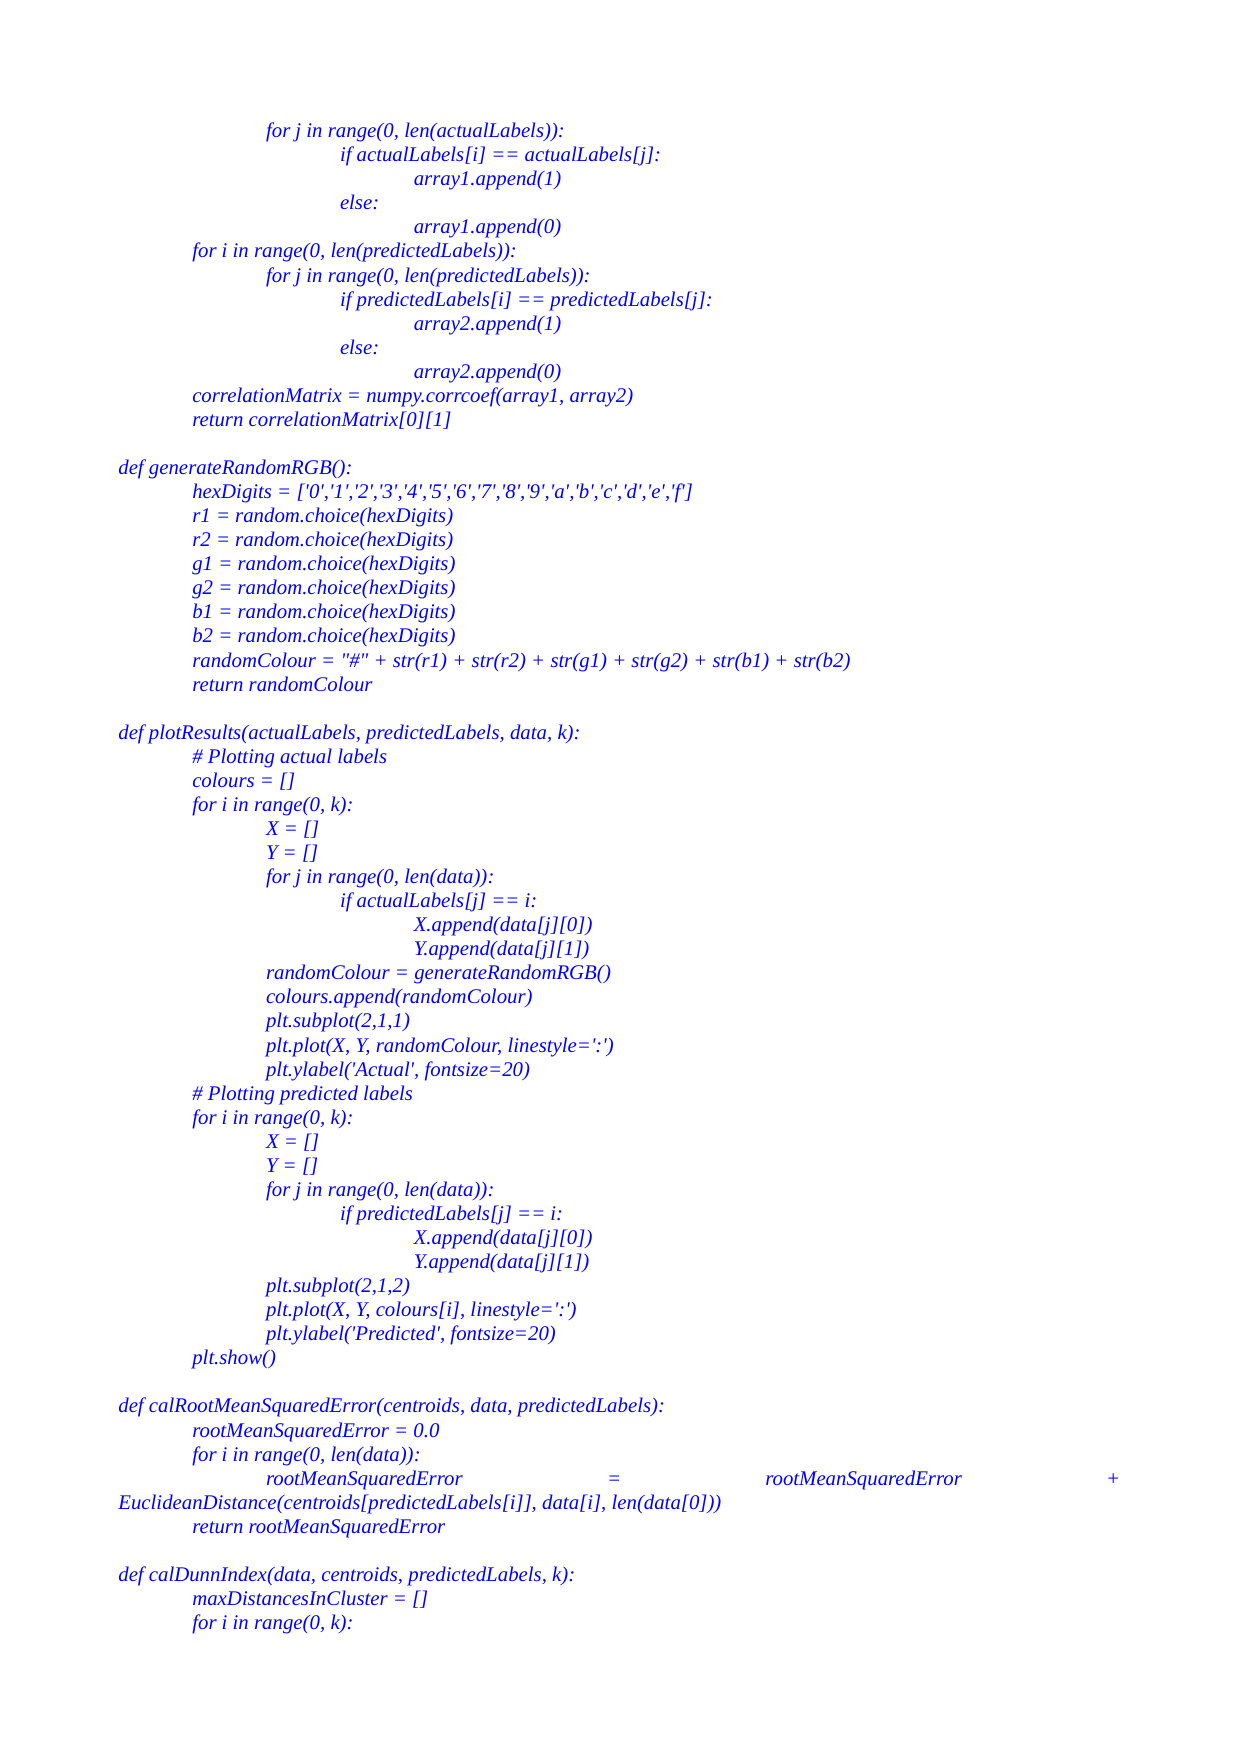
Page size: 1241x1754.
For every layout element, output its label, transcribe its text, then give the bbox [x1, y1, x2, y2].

text return randomColour [118, 672, 1122, 696]
text hexDigits = ['0','1','2','3','4','5','6','7','8','9','a','b','c','d','e','f'] [118, 479, 1122, 503]
text else: [118, 335, 1122, 359]
text array2.append(1) [118, 311, 1122, 335]
text Y.append(data[j][1]) [118, 936, 1122, 960]
text for i in range(0, k): [118, 1610, 1122, 1634]
text else: [118, 190, 1122, 214]
text def calDunnIndex(data, centroids, predictedLabels, k): [118, 1562, 1122, 1586]
text plt.plot(X, Y, colours[i], linestyle=':') [118, 1297, 1122, 1321]
text g1 = random.choice(hexDigits) [118, 551, 1122, 575]
text rootMeanSquaredError = rootMeanSquaredError + EuclideanDistance(centroids[predictedLabels[i]], data[i], len(data[0])) [118, 1466, 1122, 1514]
text Y.append(data[j][1]) [118, 1249, 1122, 1273]
text for j in range(0, len(data)): [118, 1177, 1122, 1201]
text g2 = random.choice(hexDigits) [118, 575, 1122, 599]
text if actualLabels[j] == i: [118, 888, 1122, 912]
text for i in range(0, k): [118, 1105, 1122, 1129]
text if predictedLabels[i] == predictedLabels[j]: [118, 287, 1122, 311]
text array2.append(0) [118, 359, 1122, 383]
text plt.subplot(2,1,1) [118, 1008, 1122, 1032]
text randomColour = generateRandomRGB() [118, 960, 1122, 984]
text Y = [] [118, 1153, 1122, 1177]
text rootMeanSquaredError = 0.0 [118, 1417, 1122, 1442]
text X = [] [118, 1129, 1122, 1153]
text colours.append(randomColour) [118, 984, 1122, 1008]
text if actualLabels[i] == actualLabels[j]: [118, 142, 1122, 166]
text for j in range(0, len(data)): [118, 864, 1122, 888]
text return rootMeanSquaredError [118, 1514, 1122, 1538]
text X.append(data[j][0]) [118, 1225, 1122, 1249]
text X.append(data[j][0]) [118, 912, 1122, 936]
text r2 = random.choice(hexDigits) [118, 527, 1122, 551]
text for i in range(0, len(predictedLabels)): [118, 238, 1122, 262]
text for i in range(0, len(data)): [118, 1442, 1122, 1466]
text if predictedLabels[j] == i: [118, 1201, 1122, 1225]
text # Plotting predicted labels [118, 1081, 1122, 1105]
text array1.append(0) [118, 214, 1122, 238]
text for j in range(0, len(predictedLabels)): [118, 262, 1122, 287]
text correlationMatrix = numpy.corrcoef(array1, array2) [118, 383, 1122, 407]
text array1.append(1) [118, 166, 1122, 190]
text plt.plot(X, Y, randomColour, linestyle=':') [118, 1032, 1122, 1057]
text plt.show() [118, 1345, 1122, 1369]
text colours = [] [118, 768, 1122, 792]
text plt.subplot(2,1,2) [118, 1273, 1122, 1297]
text def plotResults(actualLabels, predictedLabels, data, k): [118, 720, 1122, 744]
text X = [] [118, 816, 1122, 840]
text maxDistancesInCluster = [] [118, 1586, 1122, 1610]
text return correlationMatrix[0][1] [118, 407, 1122, 431]
text Y = [] [118, 840, 1122, 864]
text b2 = random.choice(hexDigits) [118, 623, 1122, 647]
text def calRootMeanSquaredError(centroids, data, predictedLabels): [118, 1393, 1122, 1417]
text for j in range(0, len(actualLabels)): [118, 118, 1122, 142]
text b1 = random.choice(hexDigits) [118, 599, 1122, 623]
text plt.ylabel('Predicted', fontsize=20) [118, 1321, 1122, 1345]
text def generateRandomRGB(): [118, 455, 1122, 479]
text # Plotting actual labels [118, 744, 1122, 768]
text r1 = random.choice(hexDigits) [118, 503, 1122, 527]
text for i in range(0, k): [118, 792, 1122, 816]
text plt.ylabel('Actual', fontsize=20) [118, 1057, 1122, 1081]
text randomColour = "#" + str(r1) + str(r2) + str(g1) + str(g2) + str(b1) + str(b2) [118, 647, 1122, 672]
